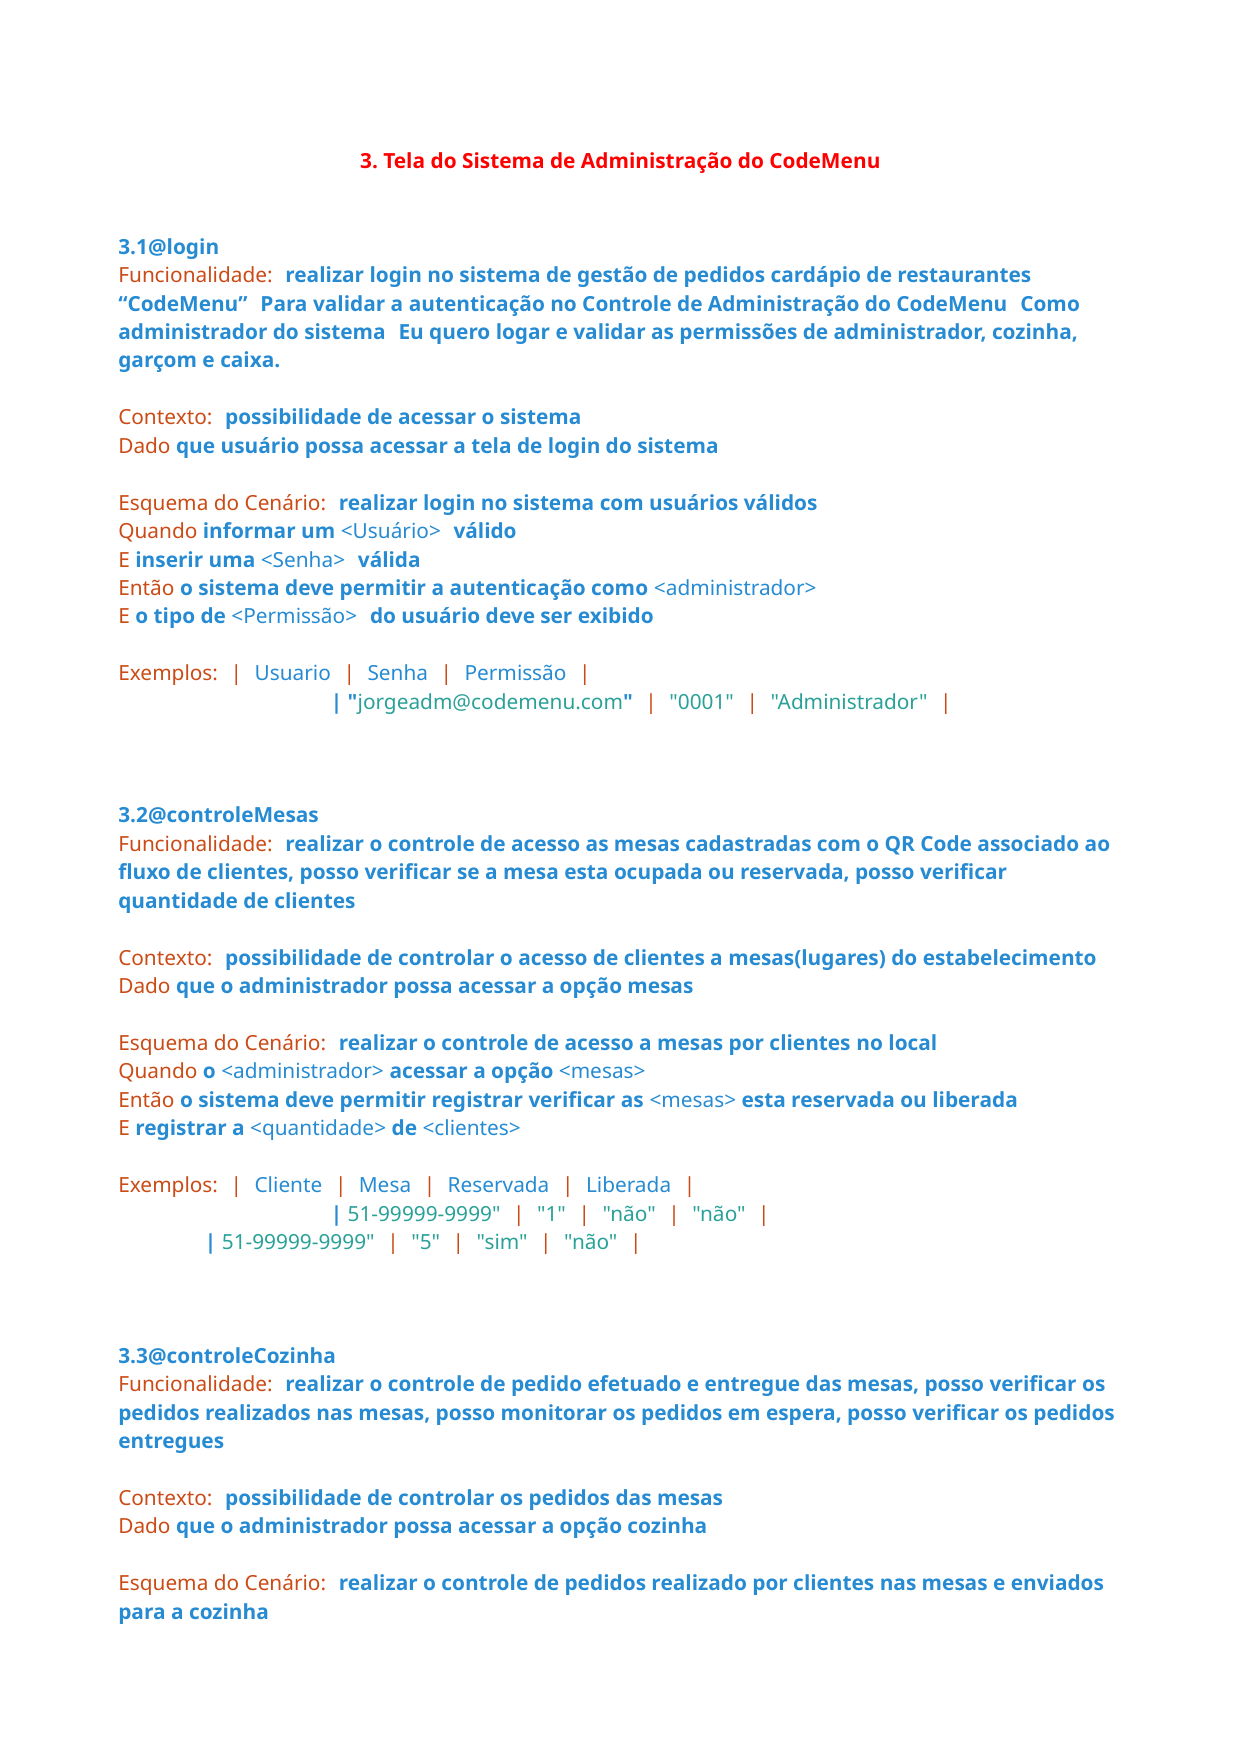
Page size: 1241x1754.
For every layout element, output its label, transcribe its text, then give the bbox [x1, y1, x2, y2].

text Esquema do Cenário: realizar o controle de pedidos realizado por clientes nas mesas e enviados para a cozinha [118, 1568, 1122, 1625]
text Esquema do Cenário: realizar o controle de acesso a mesas por clientes no local [118, 1028, 1122, 1057]
text 3.1@login [118, 232, 1122, 260]
text E inserir uma <Senha> válida [118, 545, 1122, 573]
text Quando informar um <Usuário> válido [118, 516, 1122, 545]
text | 51-99999-9999" | "1" | "não" | "não" | [118, 1199, 1122, 1227]
text 3.2@controleMesas [118, 801, 1122, 829]
text Contexto: possibilidade de controlar o acesso de clientes a mesas(lugares) do estabelecimento [118, 943, 1122, 971]
text | 51-99999-9999" | "5" | "sim" | "não" | [118, 1227, 1122, 1256]
text Dado que o administrador possa acessar a opção cozinha [118, 1512, 1122, 1540]
text Exemplos: | Usuario | Senha | Permissão | [118, 658, 1122, 687]
text 3. Tela do Sistema de Administração do CodeMenu [118, 147, 1122, 175]
text Funcionalidade: realizar o controle de acesso as mesas cadastradas com o QR Code associado ao fluxo de clientes, posso verificar se a mesa esta ocupada ou reservada, posso verificar quantidade de clientes [118, 829, 1122, 914]
text Esquema do Cenário: realizar login no sistema com usuários válidos [118, 488, 1122, 516]
text 3.3@controleCozinha [118, 1341, 1122, 1369]
text E o tipo de <Permissão> do usuário deve ser exibido [118, 602, 1122, 630]
text | "jorgeadm@codemenu.com" | "0001" | "Administrador" | [118, 687, 1122, 715]
text E registrar a <quantidade> de <clientes> [118, 1113, 1122, 1142]
text Então o sistema deve permitir a autenticação como <administrador> [118, 573, 1122, 602]
text Contexto: possibilidade de acessar o sistema [118, 402, 1122, 431]
text Exemplos: | Cliente | Mesa | Reservada | Liberada | [118, 1170, 1122, 1199]
text Funcionalidade: realizar o controle de pedido efetuado e entregue das mesas, posso verificar os pedidos realizados nas mesas, posso monitorar os pedidos em espera, posso verificar os pedidos entregues [118, 1369, 1122, 1455]
text Funcionalidade: realizar login no sistema de gestão de pedidos cardápio de restaurantes “CodeMenu” Para validar a autenticação no Controle de Administração do CodeMenu Como administrador do sistema Eu quero logar e validar as permissões de administrador, cozinha, garçom e caixa. [118, 260, 1122, 374]
text Dado que usuário possa acessar a tela de login do sistema [118, 431, 1122, 459]
text Contexto: possibilidade de controlar os pedidos das mesas [118, 1483, 1122, 1512]
text Então o sistema deve permitir registrar verificar as <mesas> esta reservada ou liberada [118, 1085, 1122, 1113]
text Quando o <administrador> acessar a opção <mesas> [118, 1057, 1122, 1085]
text Dado que o administrador possa acessar a opção mesas [118, 971, 1122, 1000]
